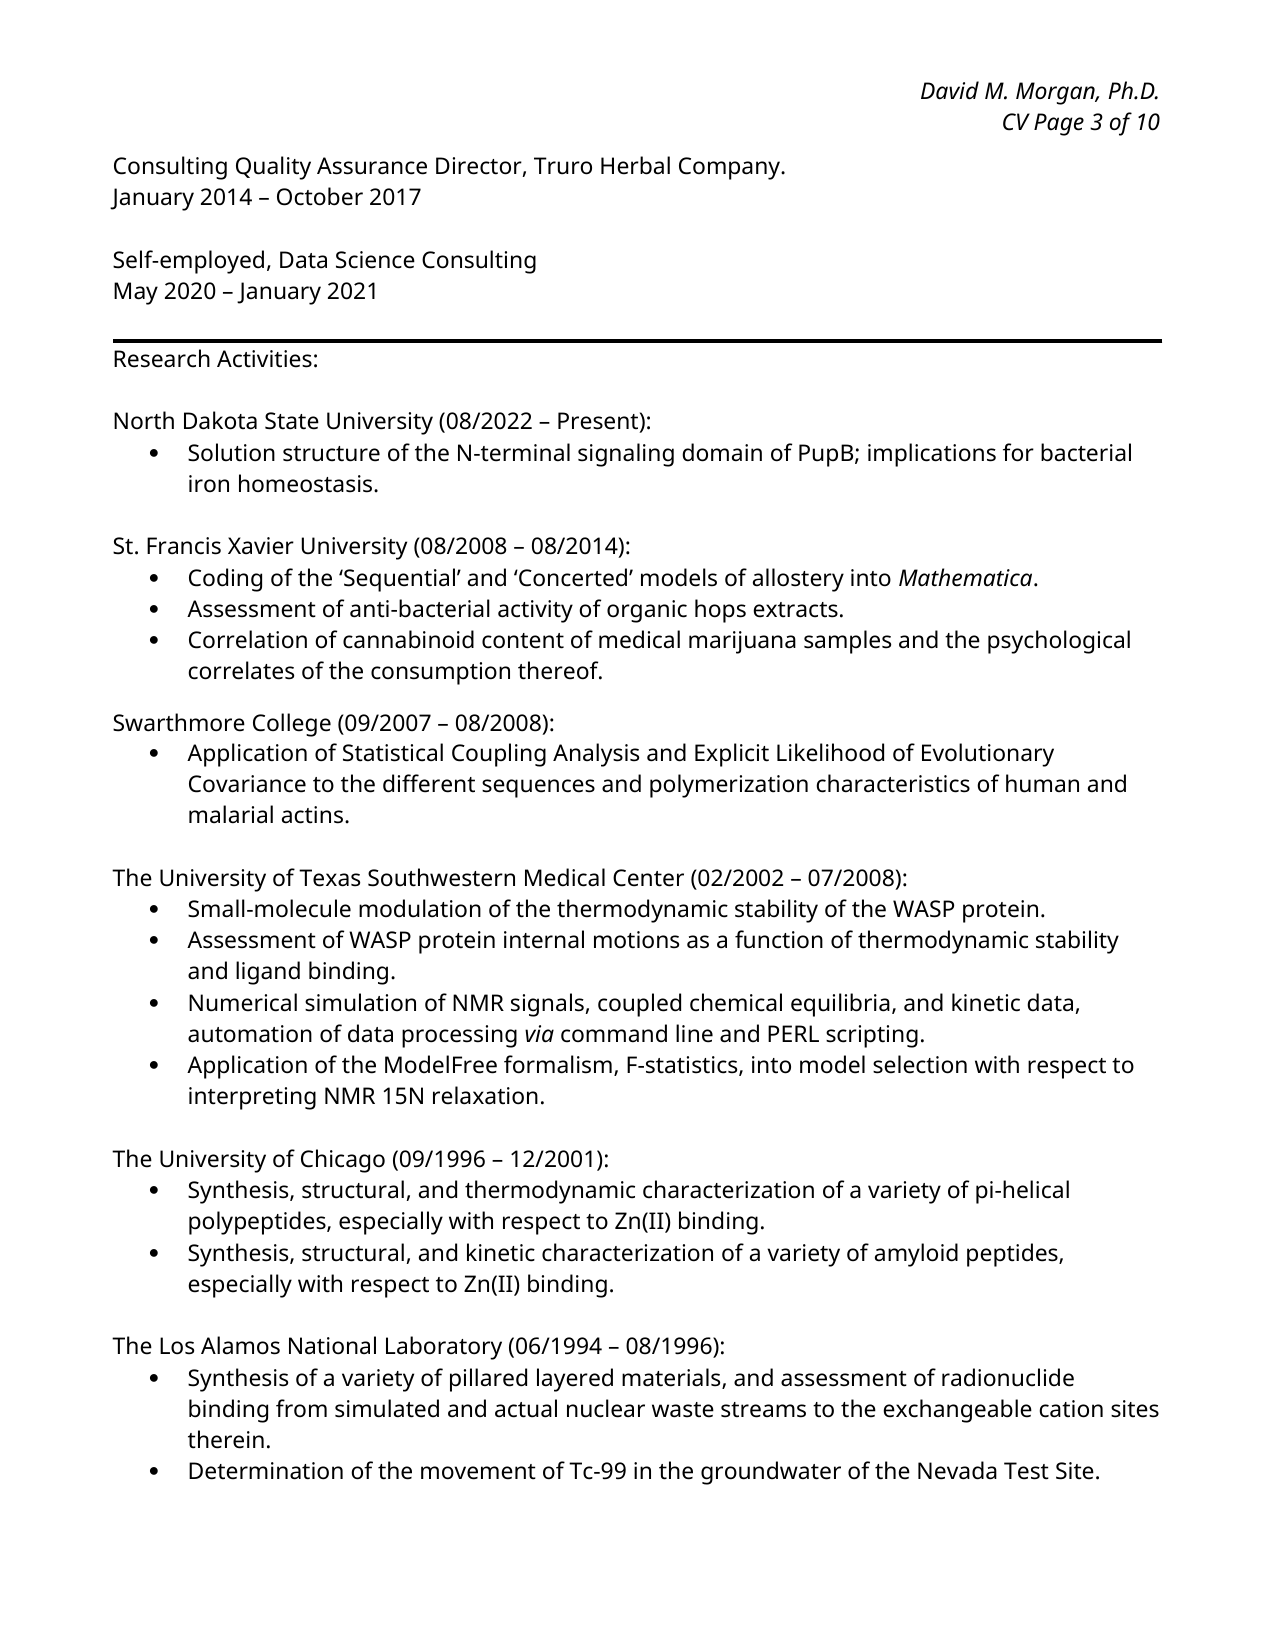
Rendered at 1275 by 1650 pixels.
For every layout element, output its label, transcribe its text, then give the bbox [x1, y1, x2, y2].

list Synthesis of a variety of pillared layered materials, and assessment of radionuclide binding from simulated and actual nuclear waste streams to the exchangeable cation sites therein. [150, 1361, 1162, 1455]
text Consulting Quality Assurance Director, Truro Herbal Company. [112, 150, 1162, 181]
text The University of Chicago (09/1996 – 12/2001): [112, 1143, 1162, 1174]
list Coding of the ‘Sequential’ and ‘Concerted’ models of allostery into Mathematica. [150, 561, 1162, 593]
text The University of Texas Southwestern Medical Center (02/2002 – 07/2008): [112, 861, 1162, 893]
list Application of the ModelFree formalism, F-statistics, into model selection with respect to interpreting NMR 15N relaxation. [150, 1049, 1162, 1111]
list Correlation of cannabinoid content of medical marijuana samples and the psychological correlates of the consumption thereof. [150, 624, 1162, 686]
list Small-molecule modulation of the thermodynamic stability of the WASP protein. [150, 893, 1162, 924]
list Determination of the movement of Tc-99 in the groundwater of the Nevada Test Site. [150, 1455, 1162, 1486]
list Assessment of WASP protein internal motions as a function of thermodynamic stability and ligand binding. [150, 924, 1162, 986]
text St. Francis Xavier University (08/2008 – 08/2014): [112, 530, 1162, 561]
text The Los Alamos National Laboratory (06/1994 – 08/1996): [112, 1330, 1162, 1361]
list Synthesis, structural, and kinetic characterization of a variety of amyloid peptides, especially with respect to Zn(II) binding. [150, 1236, 1162, 1299]
text Self-employed, Data Science Consulting [112, 244, 1162, 275]
list Solution structure of the N-terminal signaling domain of PupB; implications for bacterial iron homeostasis. [150, 436, 1162, 499]
text Swarthmore College (09/2007 – 08/2008): [112, 711, 1162, 736]
list Synthesis, structural, and thermodynamic characterization of a variety of pi-helical polypeptides, especially with respect to Zn(II) binding. [150, 1174, 1162, 1236]
list Numerical simulation of NMR signals, coupled chemical equilibria, and kinetic data, automation of data processing via command line and PERL scripting. [150, 986, 1162, 1049]
list Application of Statistical Coupling Analysis and Explicit Likelihood of Evolutionary Covariance to the different sequences and polymerization characteristics of human and malarial actins. [150, 736, 1162, 830]
list Assessment of anti-bacterial activity of organic hops extracts. [150, 593, 1162, 624]
text May 2020 – January 2021 [112, 275, 1162, 306]
text Research Activities: [112, 343, 1162, 374]
text January 2014 – October 2017 [112, 181, 1162, 212]
text North Dakota State University (08/2022 – Present): [112, 405, 1162, 436]
